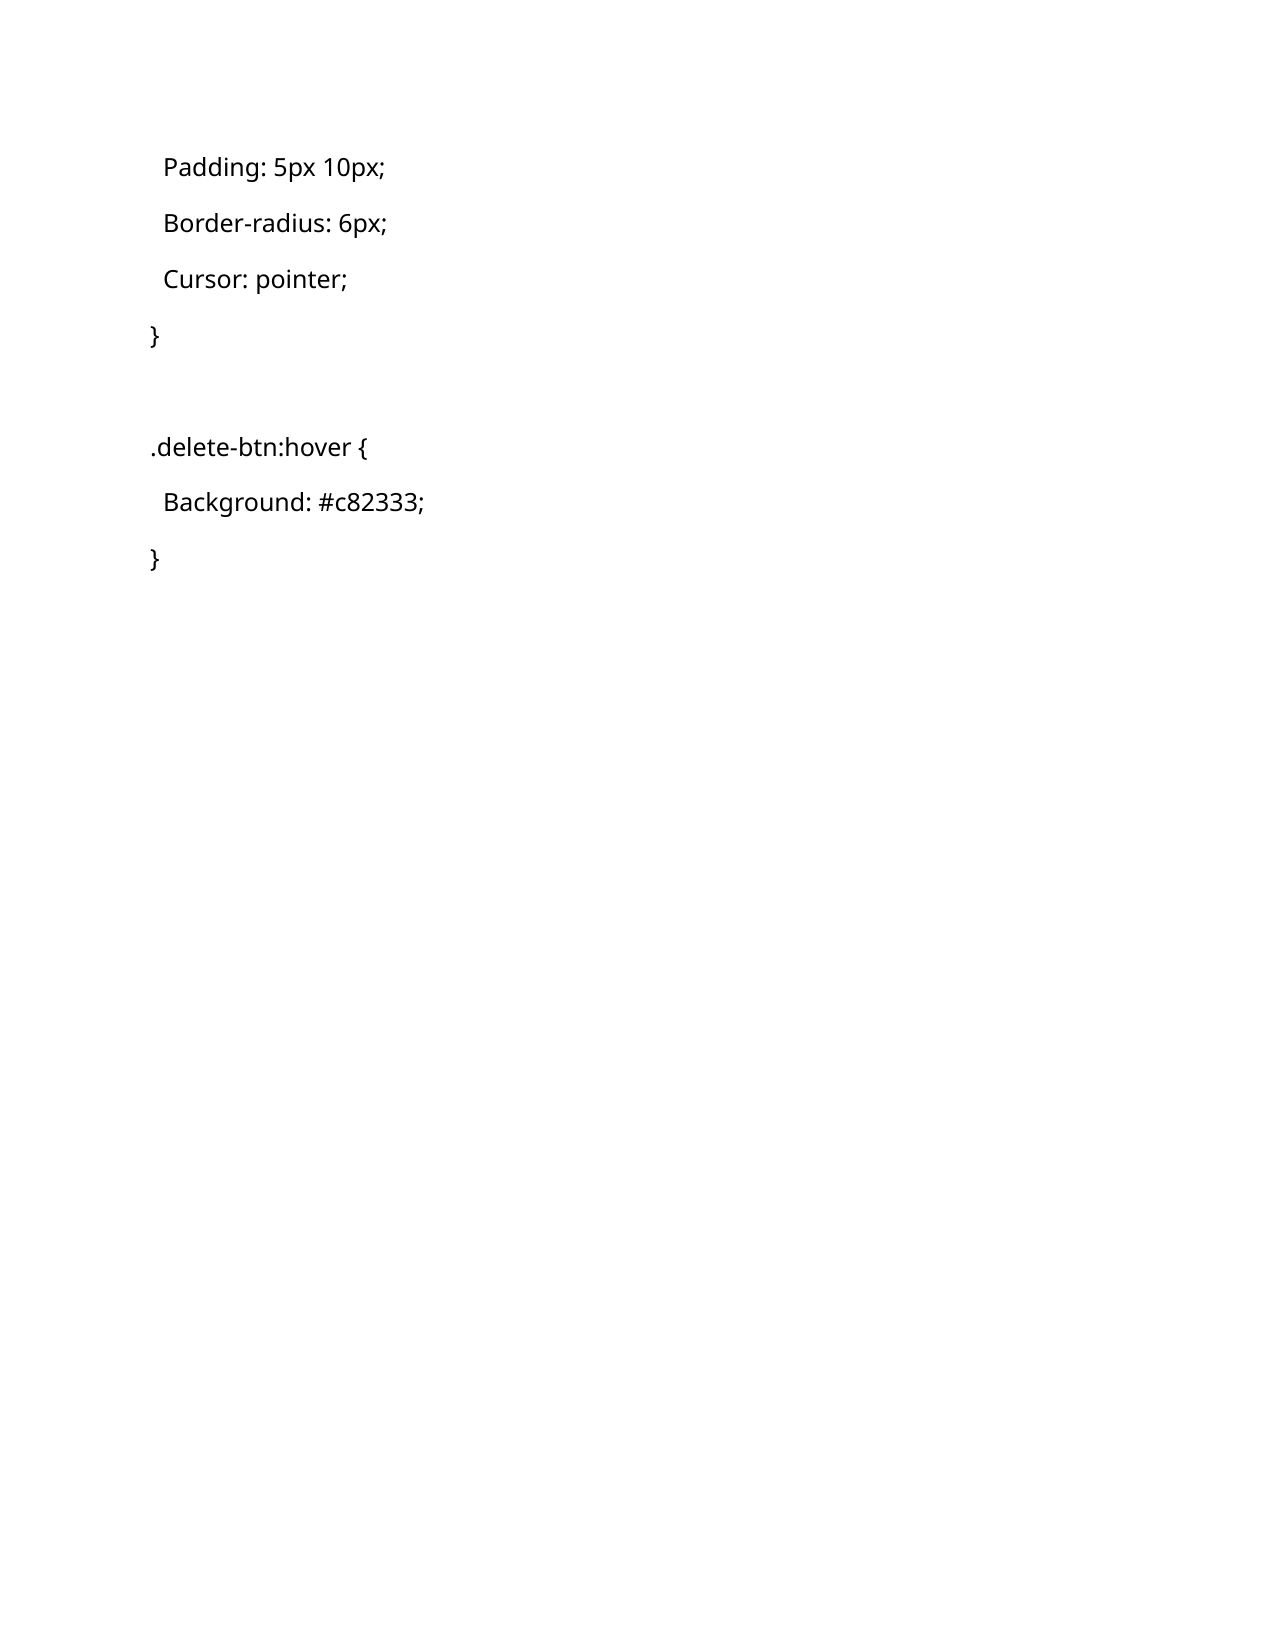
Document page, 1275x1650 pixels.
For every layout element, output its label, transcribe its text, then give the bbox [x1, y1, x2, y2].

text Cursor: pointer; [150, 262, 1125, 296]
text Padding: 5px 10px; [150, 150, 1125, 184]
text } [150, 541, 1125, 575]
text Background: #c82333; [150, 485, 1125, 519]
text } [150, 317, 1125, 352]
text .delete-btn:hover { [150, 429, 1125, 463]
text Border-radius: 6px; [150, 206, 1125, 240]
